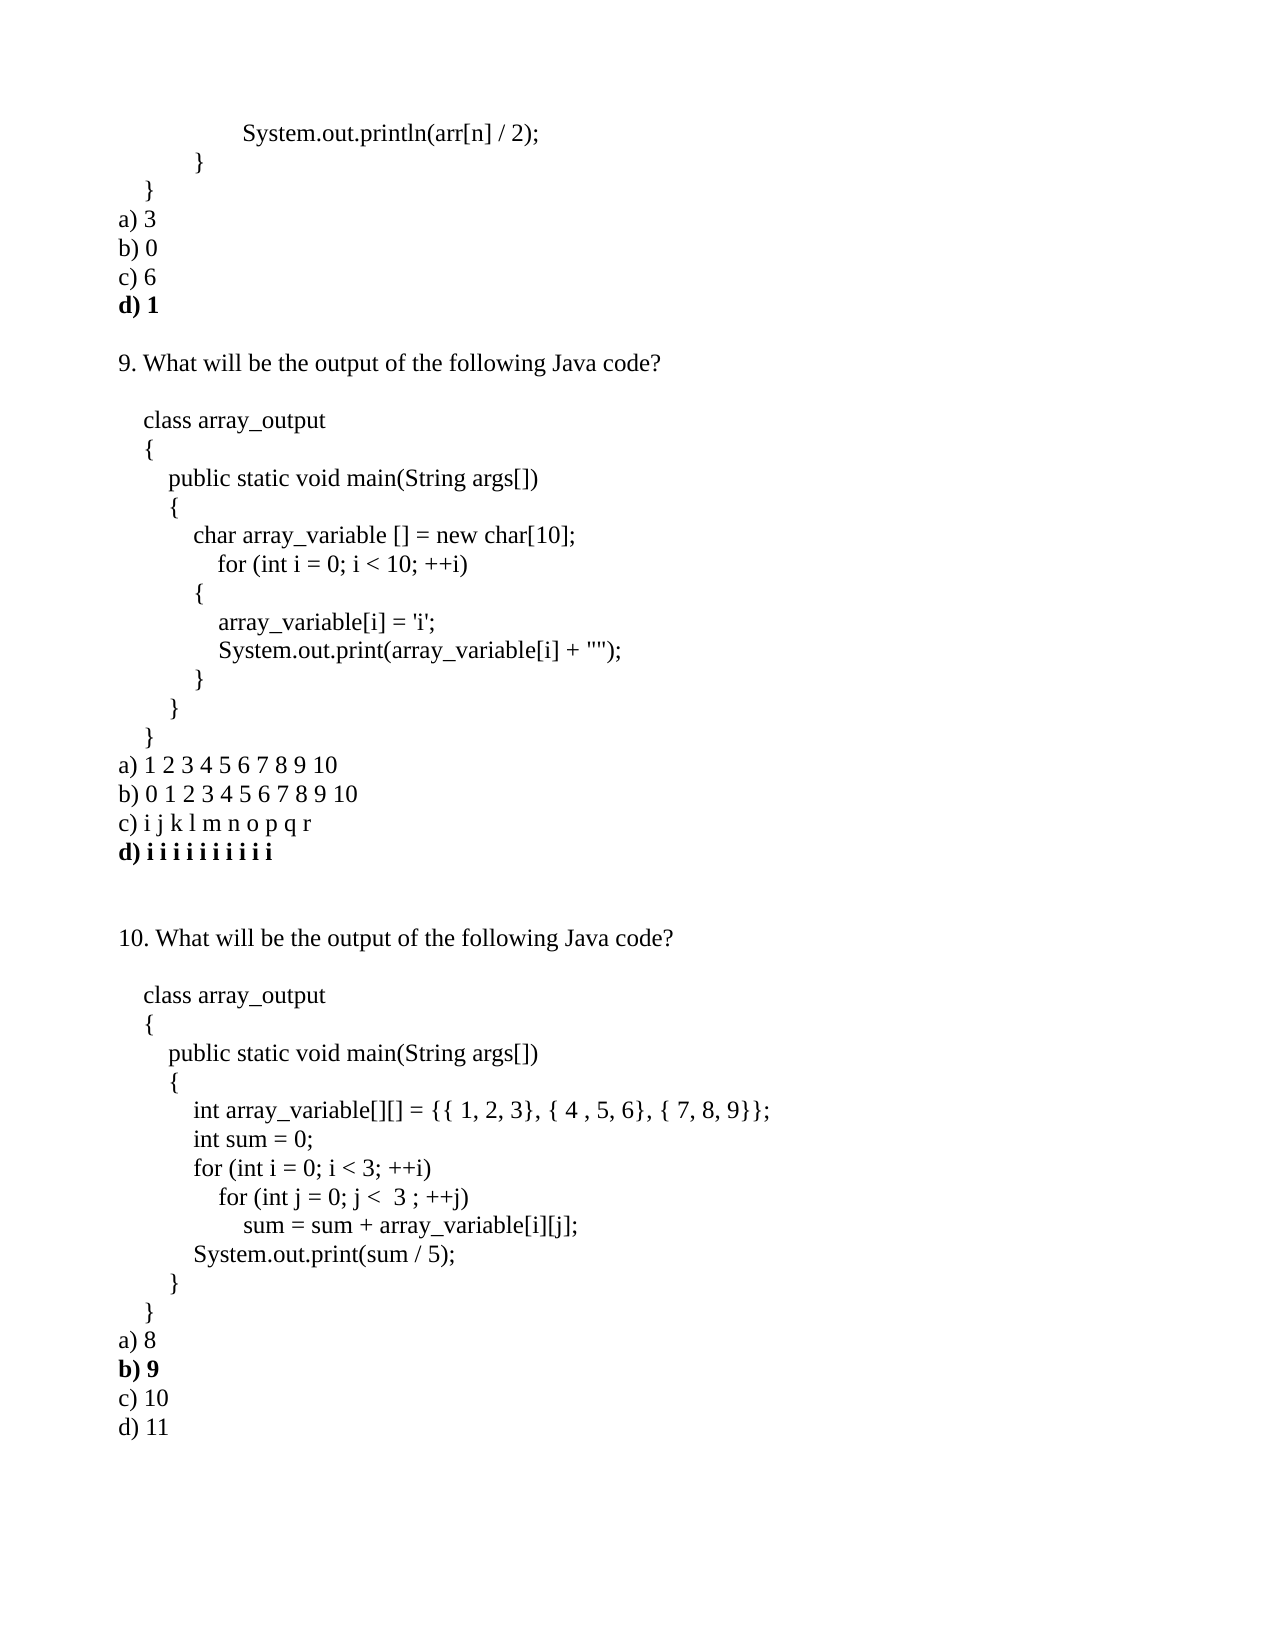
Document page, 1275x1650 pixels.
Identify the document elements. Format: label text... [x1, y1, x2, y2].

text array_variable[i] = 'i'; [118, 607, 1157, 636]
text a) 8 [118, 1326, 1157, 1354]
text System.out.println(arr[n] / 2); [118, 118, 1157, 147]
text char array_variable [] = new char[10]; [118, 521, 1157, 549]
text a) 1 2 3 4 5 6 7 8 9 10 [118, 751, 1157, 779]
text d) i i i i i i i i i i [118, 837, 1157, 866]
text for (int j = 0; j < 3 ; ++j) [118, 1182, 1157, 1211]
text 9. What will be the output of the following Java code? [118, 348, 1157, 377]
text c) i j k l m n o p q r [118, 808, 1157, 837]
text d) 1 [118, 291, 1157, 319]
text c) 10 [118, 1383, 1157, 1412]
text } [118, 147, 1157, 176]
text } [118, 1268, 1157, 1297]
text } [118, 176, 1157, 204]
text class array_output [118, 406, 1157, 434]
text public static void main(String args[]) [118, 1038, 1157, 1067]
text b) 9 [118, 1354, 1157, 1383]
text class array_output [118, 981, 1157, 1009]
text } [118, 1297, 1157, 1326]
text for (int i = 0; i < 10; ++i) [118, 549, 1157, 578]
text b) 0 1 2 3 4 5 6 7 8 9 10 [118, 779, 1157, 808]
text int sum = 0; [118, 1124, 1157, 1153]
text { [118, 1067, 1157, 1096]
text 10. What will be the output of the following Java code? [118, 923, 1157, 952]
text sum = sum + array_variable[i][j]; [118, 1211, 1157, 1239]
text { [118, 492, 1157, 521]
text { [118, 434, 1157, 463]
text { [118, 1009, 1157, 1038]
text a) 3 [118, 204, 1157, 233]
text d) 11 [118, 1412, 1157, 1441]
text } [118, 664, 1157, 693]
text } [118, 693, 1157, 722]
text } [118, 722, 1157, 751]
text b) 0 [118, 233, 1157, 262]
text System.out.print(sum / 5); [118, 1239, 1157, 1268]
text { [118, 578, 1157, 607]
text public static void main(String args[]) [118, 463, 1157, 492]
text int array_variable[][] = {{ 1, 2, 3}, { 4 , 5, 6}, { 7, 8, 9}}; [118, 1096, 1157, 1124]
text c) 6 [118, 262, 1157, 291]
text for (int i = 0; i < 3; ++i) [118, 1153, 1157, 1182]
text System.out.print(array_variable[i] + ""); [118, 636, 1157, 664]
